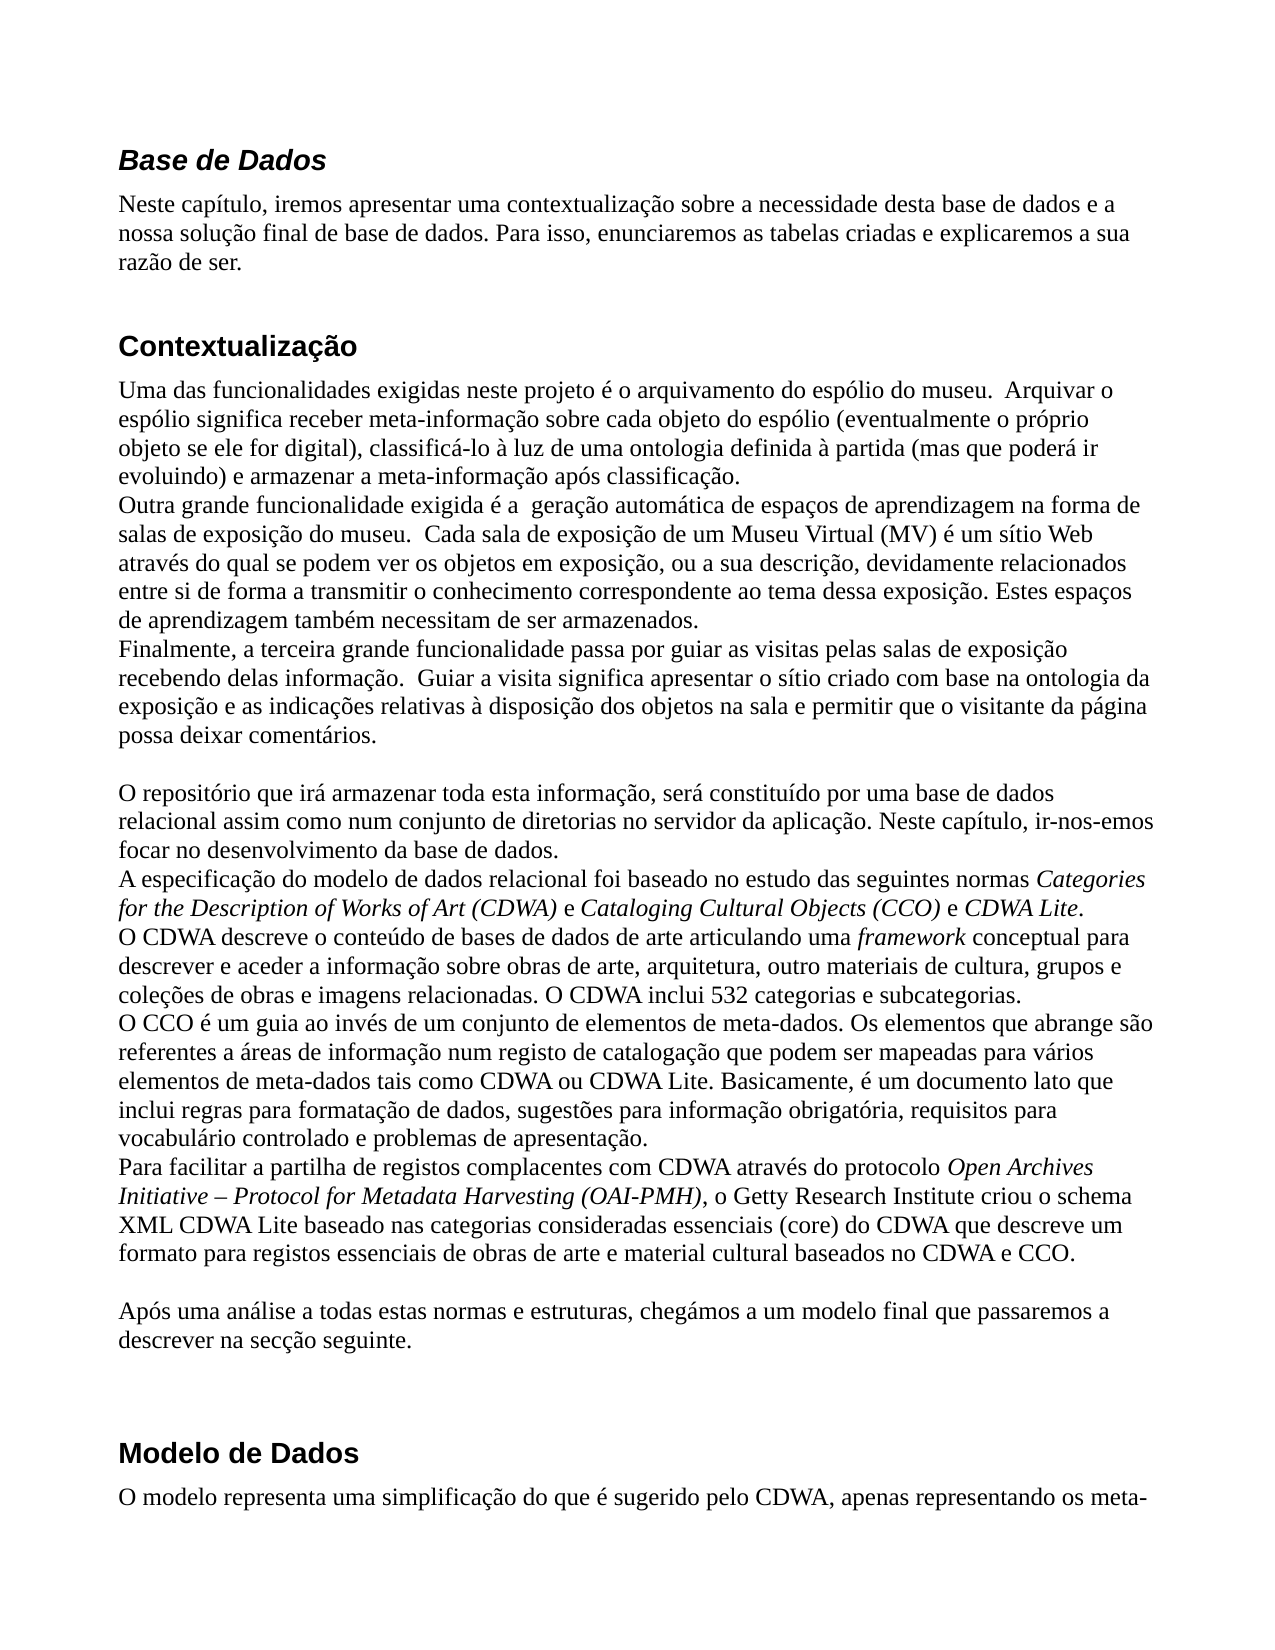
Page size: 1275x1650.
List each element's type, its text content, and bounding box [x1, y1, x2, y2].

text Após uma análise a todas estas normas e estruturas, chegámos a um modelo final que passaremos a descrever na secção seguinte. [118, 1296, 1157, 1353]
text O modelo representa uma simplificação do que é sugerido pelo CDWA, apenas representando os meta- [118, 1482, 1157, 1511]
text Para facilitar a partilha de registos complacentes com CDWA através do protocolo Open Archives Initiative – Protocol for Metadata Harvesting (OAI-PMH), o Getty Research Institute criou o schema XML CDWA Lite baseado nas categorias consideradas essenciais (core) do CDWA que descreve um formato para registos essenciais de obras de arte e material cultural baseados no CDWA e CCO. [118, 1152, 1157, 1267]
text O repositório que irá armazenar toda esta informação, será constituído por uma base de dados relacional assim como num conjunto de diretorias no servidor da aplicação. Neste capítulo, ir-nos-emos focar no desenvolvimento da base de dados. [118, 778, 1157, 864]
subtitle Base de Dados [118, 143, 1157, 177]
text Neste capítulo, iremos apresentar uma contextualização sobre a necessidade desta base de dados e a nossa solução final de base de dados. Para isso, enunciaremos as tabelas criadas e explicaremos a sua razão de ser. [118, 189, 1157, 275]
subtitle Contextualização [118, 329, 1157, 363]
subtitle Modelo de Dados [118, 1436, 1157, 1469]
text A especificação do modelo de dados relacional foi baseado no estudo das seguintes normas Categories for the Description of Works of Art (CDWA) e Cataloging Cultural Objects (CCO) e CDWA Lite. [118, 864, 1157, 922]
text Uma das funcionalidades exigidas neste projeto é o arquivamento do espólio do museu. Arquivar o espólio significa receber meta-informação sobre cada objeto do espólio (eventualmente o próprio objeto se ele for digital), classificá-lo à luz de uma ontologia definida à partida (mas que poderá ir evoluindo) e armazenar a meta-informação após classificação. [118, 375, 1157, 490]
text O CDWA descreve o conteúdo de bases de dados de arte articulando uma framework conceptual para descrever e aceder a informação sobre obras de arte, arquitetura, outro materiais de cultura, grupos e coleções de obras e imagens relacionadas. O CDWA inclui 532 categorias e subcategorias. [118, 922, 1157, 1008]
text O CCO é um guia ao invés de um conjunto de elementos de meta-dados. Os elementos que abrange são referentes a áreas de informação num registo de catalogação que podem ser mapeadas para vários elementos de meta-dados tais como CDWA ou CDWA Lite. Basicamente, é um documento lato que inclui regras para formatação de dados, sugestões para informação obrigatória, requisitos para vocabulário controlado e problemas de apresentação. [118, 1008, 1157, 1152]
text Outra grande funcionalidade exigida é a geração automática de espaços de aprendizagem na forma de salas de exposição do museu. Cada sala de exposição de um Museu Virtual (MV) é um sítio Web através do qual se podem ver os objetos em exposição, ou a sua descrição, devidamente relacionados entre si de forma a transmitir o conhecimento correspondente ao tema dessa exposição. Estes espaços de aprendizagem também necessitam de ser armazenados. [118, 490, 1157, 634]
text Finalmente, a terceira grande funcionalidade passa por guiar as visitas pelas salas de exposição recebendo delas informação. Guiar a visita significa apresentar o sítio criado com base na ontologia da exposição e as indicações relativas à disposição dos objetos na sala e permitir que o visitante da página possa deixar comentários. [118, 634, 1157, 749]
